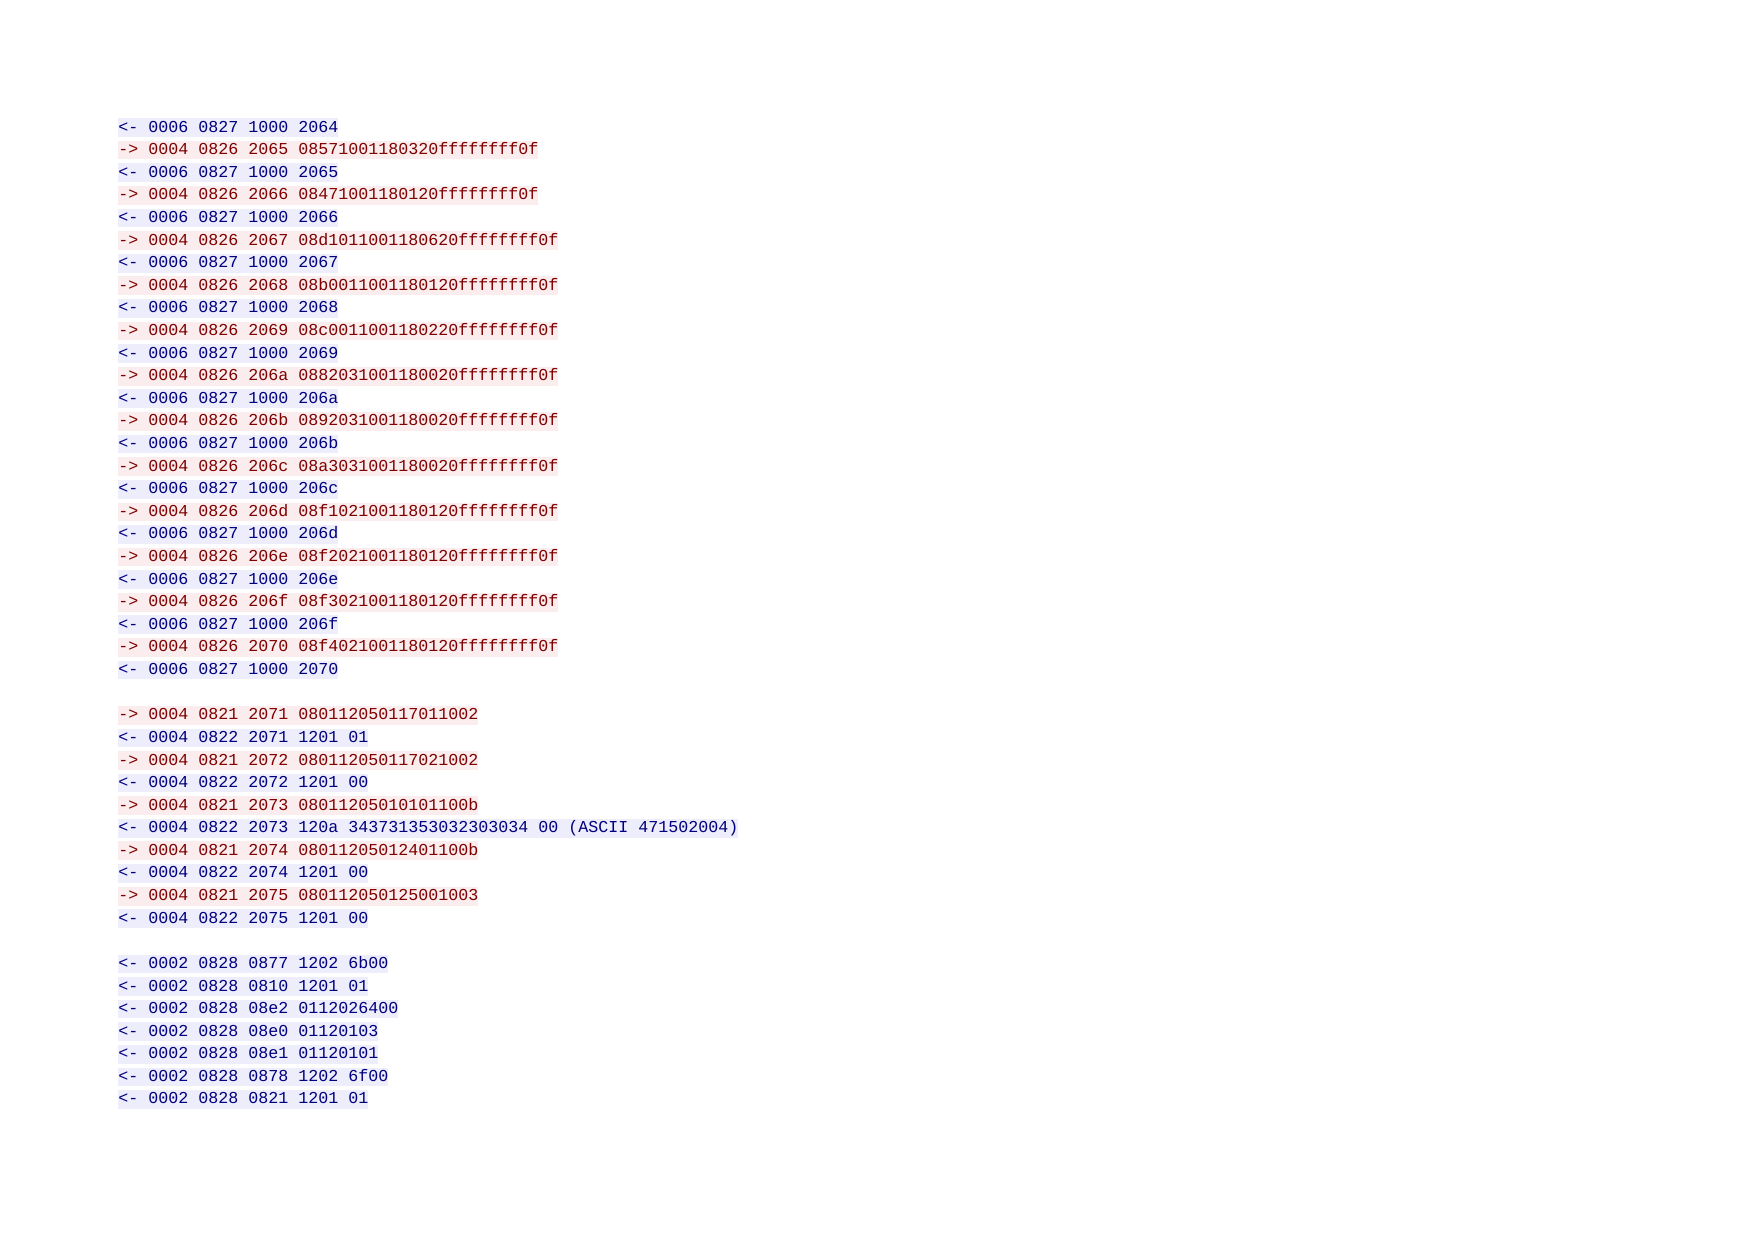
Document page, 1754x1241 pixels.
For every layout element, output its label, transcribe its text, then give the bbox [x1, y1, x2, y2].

text -> 0004 0826 2070 08f4021001180120ffffffff0f [118, 638, 1636, 657]
text <- 0006 0827 1000 2064 [118, 118, 1636, 137]
text <- 0006 0827 1000 2067 [118, 254, 1636, 273]
text -> 0004 0821 2073 08011205010101100b [118, 796, 1636, 815]
text -> 0004 0826 2066 08471001180120ffffffff0f [118, 186, 1636, 205]
text -> 0004 0821 2072 080112050117021002 [118, 751, 1636, 770]
text <- 0006 0827 1000 2068 [118, 299, 1636, 318]
text <- 0006 0827 1000 2066 [118, 208, 1636, 227]
text <- 0004 0822 2073 120a 343731353032303034 00 (ASCII 471502004) [118, 819, 1636, 838]
text <- 0006 0827 1000 206b [118, 434, 1636, 453]
text -> 0004 0826 206d 08f1021001180120ffffffff0f [118, 502, 1636, 521]
text <- 0006 0827 1000 2070 [118, 661, 1636, 679]
text <- 0006 0827 1000 206d [118, 525, 1636, 544]
text -> 0004 0821 2075 080112050125001003 [118, 887, 1636, 906]
text <- 0002 0828 08e0 01120103 [118, 1022, 1636, 1041]
text <- 0002 0828 08e1 01120101 [118, 1045, 1636, 1064]
text -> 0004 0826 2067 08d1011001180620ffffffff0f [118, 231, 1636, 250]
text -> 0004 0826 2069 08c0011001180220ffffffff0f [118, 322, 1636, 340]
text <- 0004 0822 2075 1201 00 [118, 909, 1636, 928]
text <- 0006 0827 1000 206a [118, 389, 1636, 408]
text <- 0002 0828 0878 1202 6f00 [118, 1067, 1636, 1086]
text -> 0004 0826 206c 08a3031001180020ffffffff0f [118, 457, 1636, 476]
text -> 0004 0826 206a 0882031001180020ffffffff0f [118, 367, 1636, 386]
text <- 0004 0822 2071 1201 01 [118, 728, 1636, 747]
text <- 0004 0822 2072 1201 00 [118, 774, 1636, 792]
text -> 0004 0821 2074 08011205012401100b [118, 841, 1636, 860]
text -> 0004 0826 206f 08f3021001180120ffffffff0f [118, 593, 1636, 612]
text <- 0006 0827 1000 2069 [118, 344, 1636, 363]
text <- 0002 0828 0877 1202 6b00 [118, 954, 1636, 973]
text -> 0004 0826 206b 0892031001180020ffffffff0f [118, 412, 1636, 431]
text <- 0002 0828 0821 1201 01 [118, 1090, 1636, 1109]
text -> 0004 0826 206e 08f2021001180120ffffffff0f [118, 548, 1636, 566]
text -> 0004 0826 2068 08b0011001180120ffffffff0f [118, 276, 1636, 295]
text <- 0002 0828 0810 1201 01 [118, 977, 1636, 996]
text -> 0004 0821 2071 080112050117011002 [118, 706, 1636, 725]
text <- 0006 0827 1000 206e [118, 570, 1636, 589]
text <- 0004 0822 2074 1201 00 [118, 864, 1636, 883]
text <- 0002 0828 08e2 0112026400 [118, 1000, 1636, 1018]
text <- 0006 0827 1000 206c [118, 480, 1636, 499]
text -> 0004 0826 2065 08571001180320ffffffff0f [118, 141, 1636, 159]
text <- 0006 0827 1000 206f [118, 615, 1636, 634]
text <- 0006 0827 1000 2065 [118, 163, 1636, 182]
